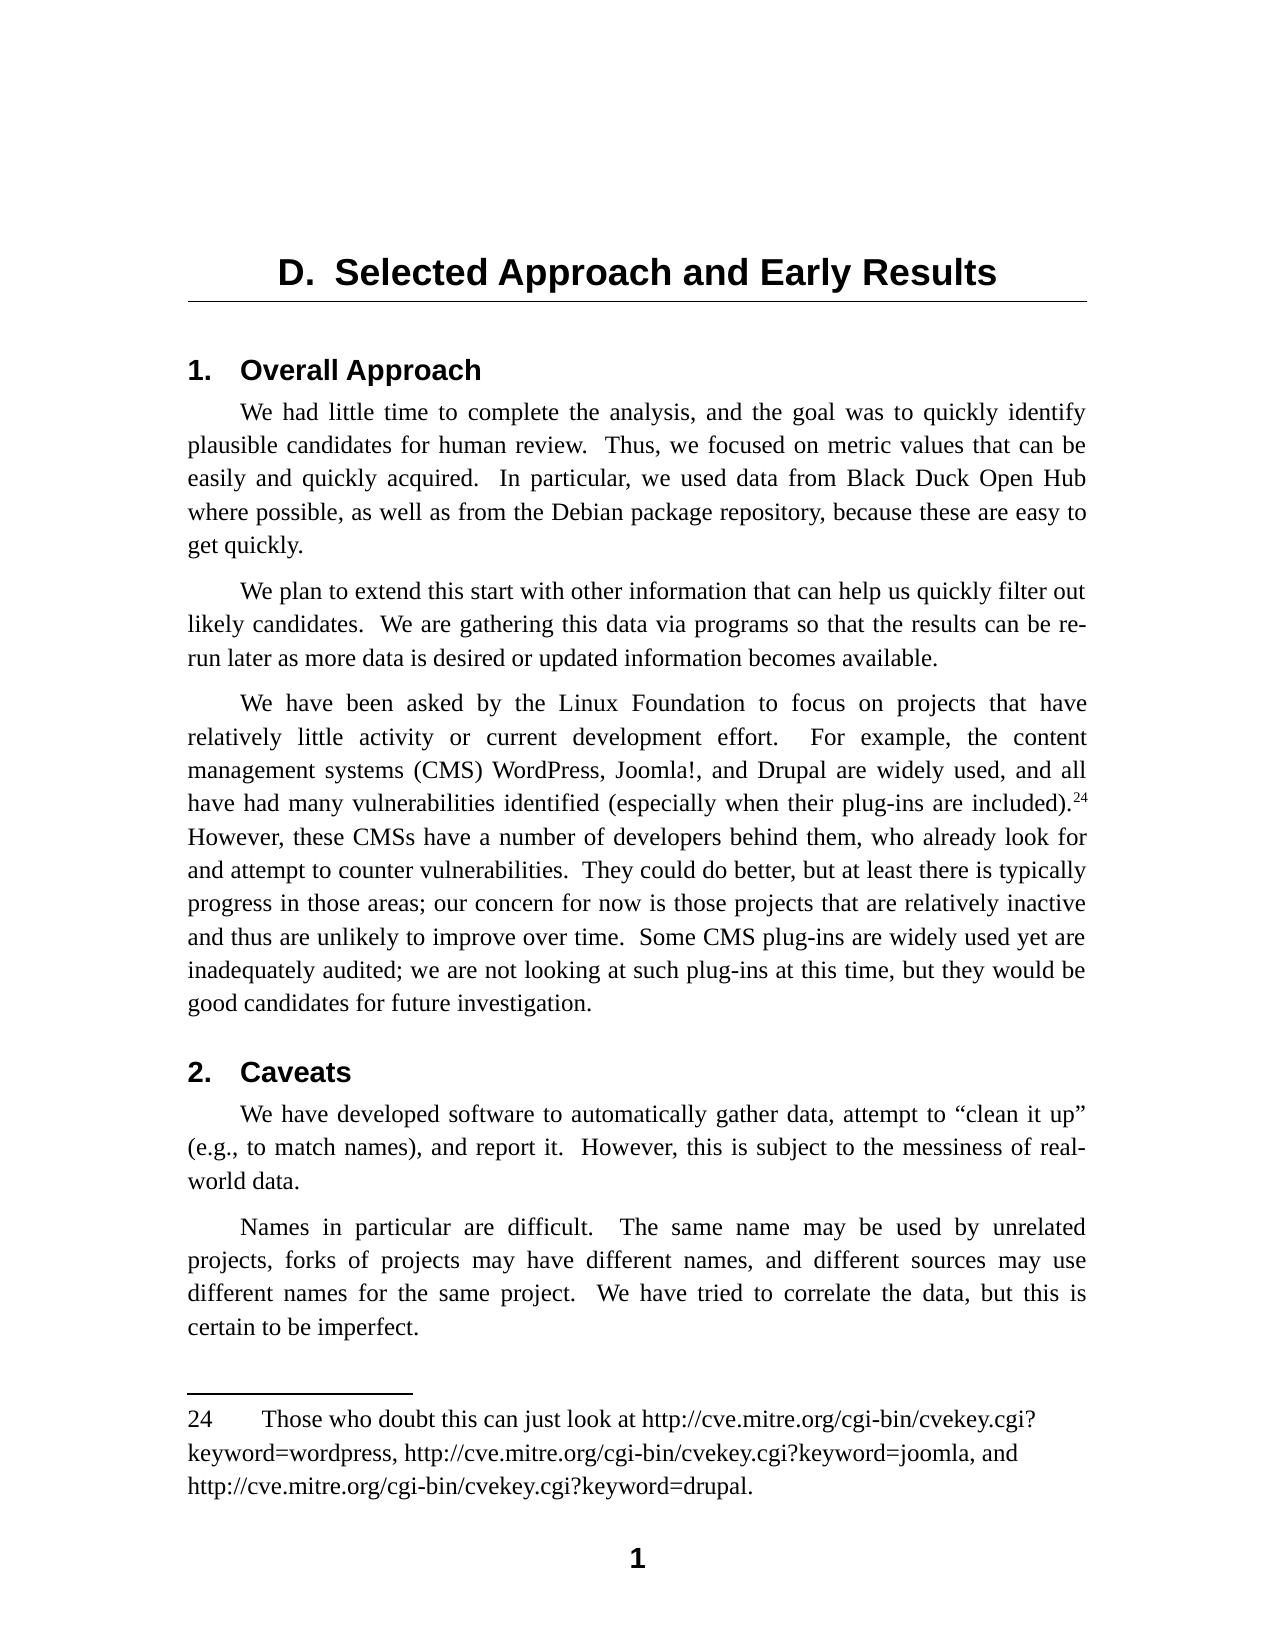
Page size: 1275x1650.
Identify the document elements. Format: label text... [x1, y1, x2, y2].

text We have developed software to automatically gather data, attempt to “clean it up” (e.g., to match names), and report it. However, this is subject to the messiness of real-world data. [187, 1094, 1087, 1194]
text We had little time to complete the analysis, and the goal was to quickly identify plausible candidates for human review. Thus, we focused on metric values that can be easily and quickly acquired. In particular, we used data from Black Duck Open Hub where possible, as well as from the Debian package repository, because these are easy to get quickly. [187, 392, 1087, 559]
text Names in particular are difficult. The same name may be used by unrelated projects, forks of projects may have different names, and different sources may use different names for the same project. We have tried to correlate the data, but this is certain to be imperfect. [187, 1207, 1087, 1340]
text We have been asked by the Linux Foundation to focus on projects that have relatively little activity or current development effort. For example, the content management systems (CMS) WordPress, Joomla!, and Drupal are widely used, and all have had many vulnerabilities identified (especially when their plug-ins are included). However, these CMSs have a number of developers behind them, who already look for and attempt to counter vulnerabilities. They could do better, but at least there is typically progress in those areas; our concern for now is those projects that are relatively inactive and thus are unlikely to improve over time. Some CMS plug-ins are widely used yet are inadequately audited; we are not looking at such plug-ins at this time, but they would be good candidates for future investigation. [187, 684, 1087, 1017]
subtitle Overall Approach [187, 352, 1087, 386]
subtitle Caveats [187, 1055, 1087, 1088]
text Those who doubt this can just look at http://cve.mitre.org/cgi-bin/cvekey.cgi?keyword=wordpress, http://cve.mitre.org/cgi-bin/cvekey.cgi?keyword=joomla, and http://cve.mitre.org/cgi-bin/cvekey.cgi?keyword=drupal. [187, 1400, 1087, 1500]
subtitle Selected Approach and Early Results [187, 250, 1087, 302]
text We plan to extend this start with other information that can help us quickly filter out likely candidates. We are gathering this data via programs so that the results can be re-run later as more data is desired or updated information becomes available. [187, 571, 1087, 671]
